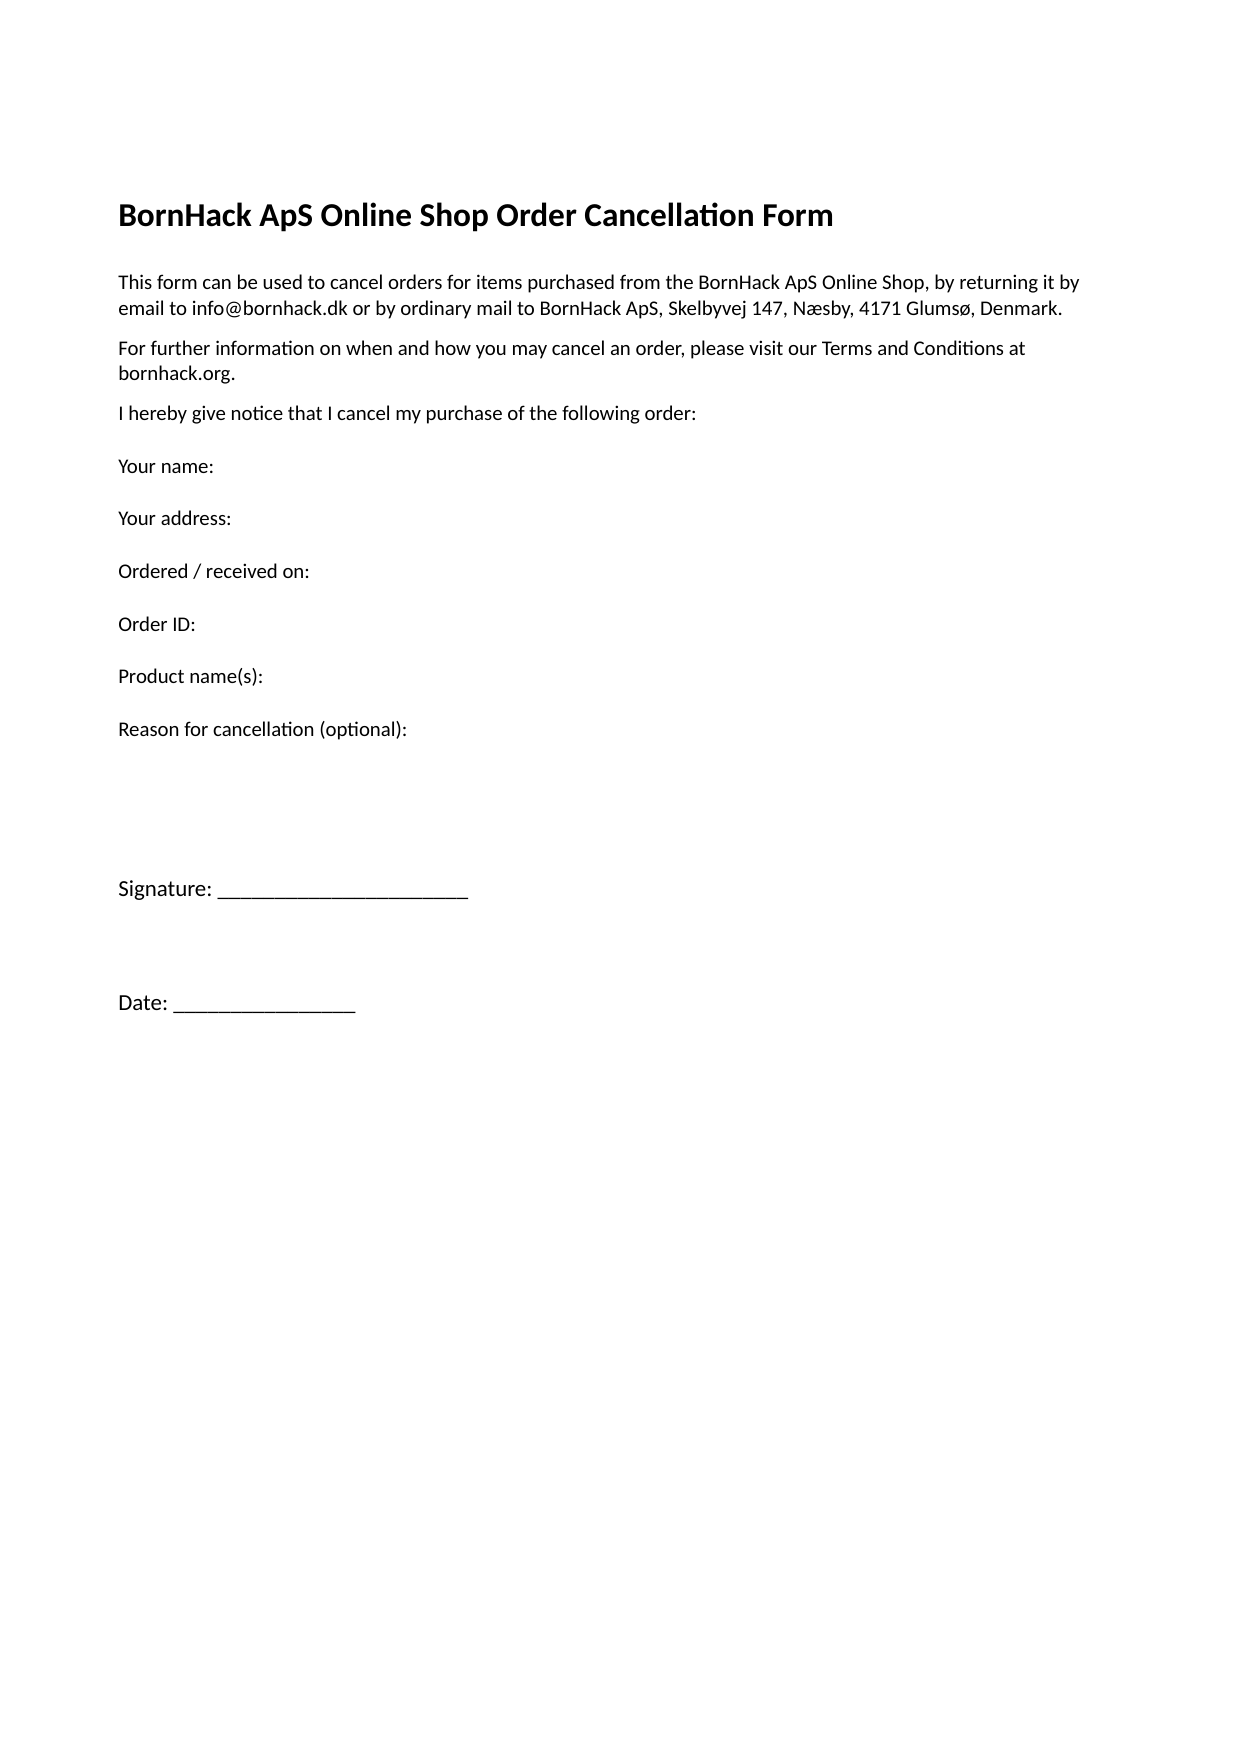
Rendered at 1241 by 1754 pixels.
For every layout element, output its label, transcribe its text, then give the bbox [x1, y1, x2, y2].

text Signature: ______________________ [118, 874, 1122, 903]
text For further information on when and how you may cancel an order, please visit our Terms and Conditions at bornhack.org. [118, 335, 1122, 386]
text Your name: [118, 453, 1122, 478]
text Your address: [118, 506, 1122, 531]
text This form can be used to cancel orders for items purchased from the BornHack ApS Online Shop, by returning it by email to info@bornhack.dk or by ordinary mail to BornHack ApS, Skelbyvej 147, Næsby, 4171 Glumsø, Denmark. [118, 269, 1122, 320]
text Reason for cancellation (optional): [118, 716, 1122, 742]
text Date: ________________ [118, 988, 1122, 1016]
text Ordered / received on: [118, 558, 1122, 584]
text Order ID: [118, 611, 1122, 636]
text Product name(s): [118, 664, 1122, 689]
text I hereby give notice that I cancel my purchase of the following order: [118, 400, 1122, 426]
text BornHack ApS Online Shop Order Cancellation Form [118, 194, 1122, 234]
